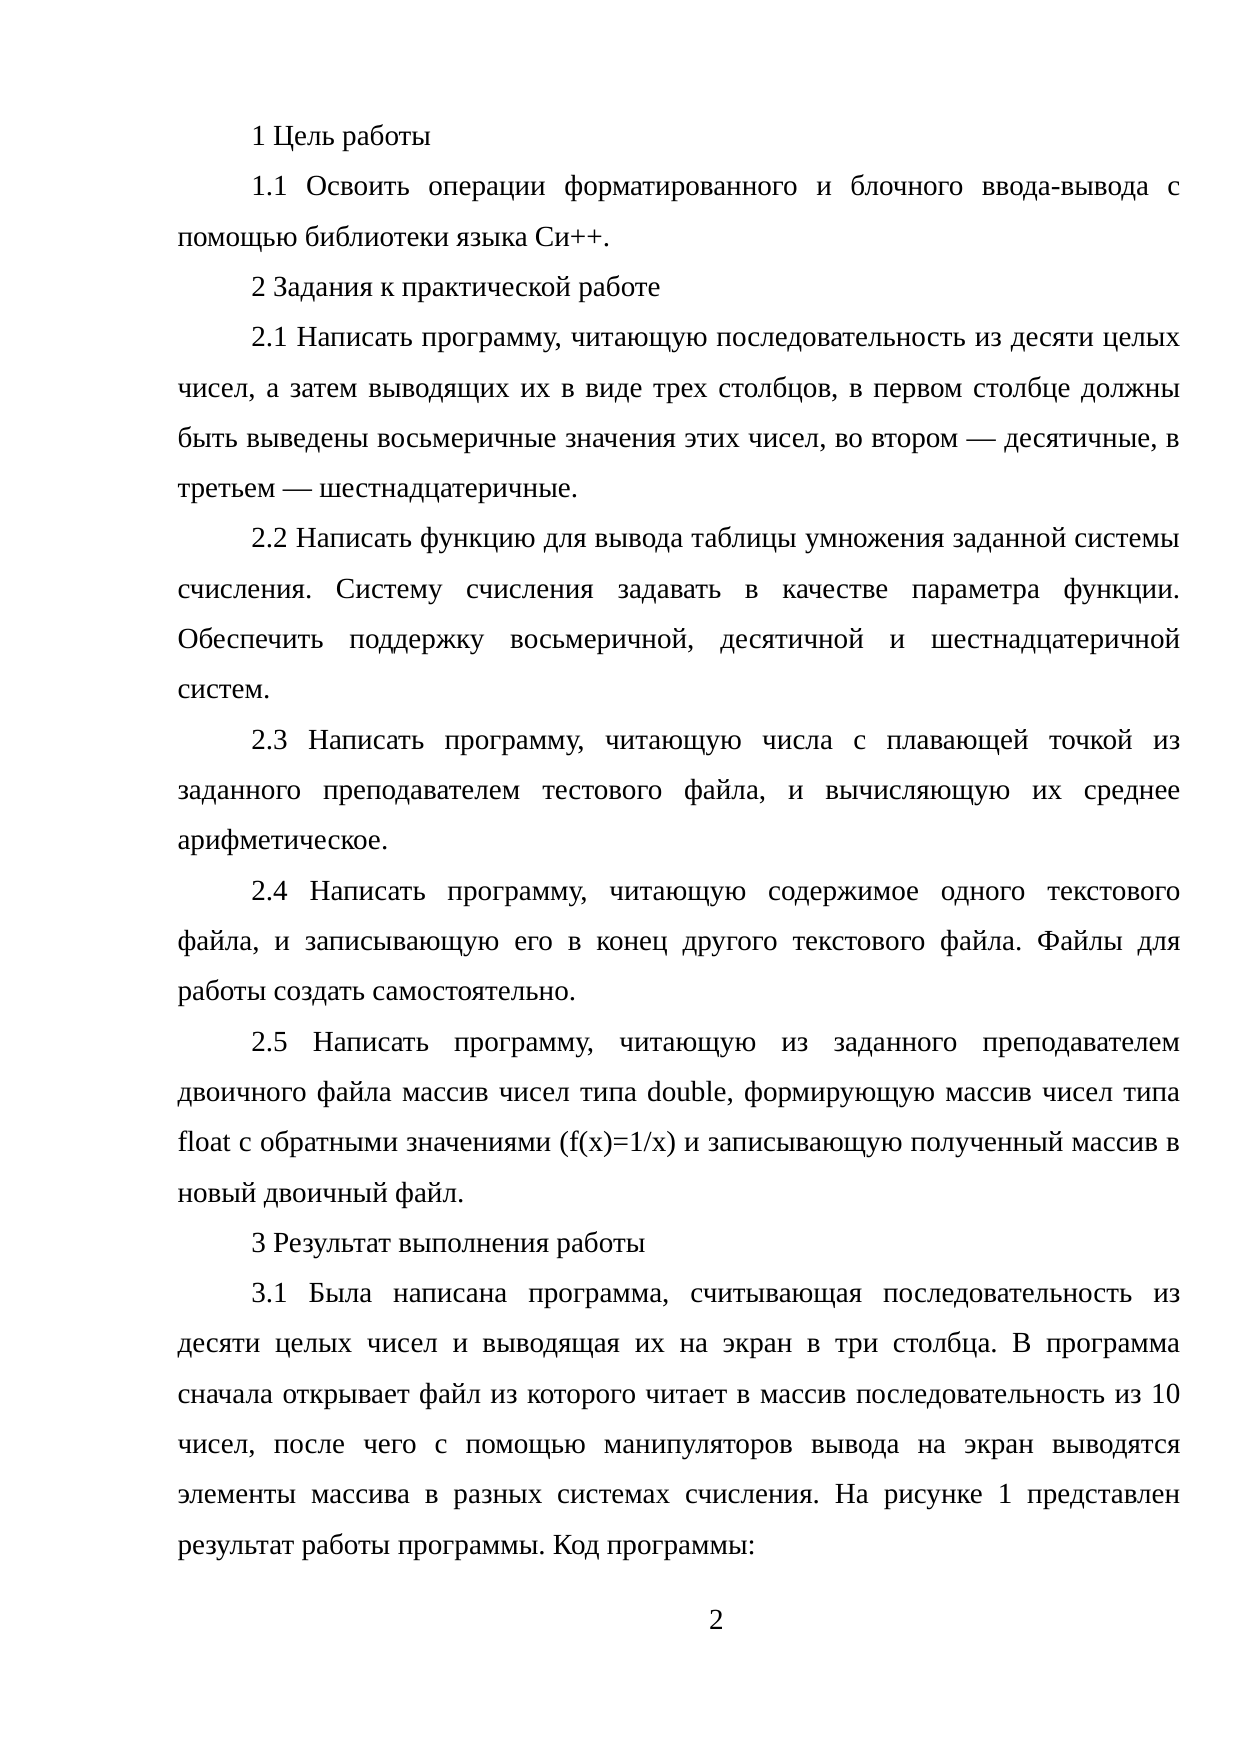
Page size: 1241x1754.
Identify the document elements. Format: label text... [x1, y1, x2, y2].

text 1 Цель работы [177, 118, 1181, 152]
text 2.5 Написать программу, читающую из заданного преподавателем двоичного файла массив чисел типа double, формирующую массив чисел типа float с обратными значениями (f(x)=1/x) и записывающую полученный массив в новый двоичный файл. [177, 1024, 1181, 1208]
text 3 Результат выполнения работы [177, 1225, 1181, 1258]
text 2.1 Написать программу, читающую последовательность из десяти целых чисел, а затем выводящих их в виде трех столбцов, в первом столбце должны быть выведены восьмеричные значения этих чисел, во втором — десятичные, в третьем — шестнадцатеричные. [177, 319, 1181, 504]
text 2.2 Написать функцию для вывода таблицы умножения заданной системы счисления. Систему счисления задавать в качестве параметра функции. Обеспечить поддержку восьмеричной, десятичной и шестнадцатеричной систем. [177, 521, 1181, 705]
text 2 Задания к практической работе [177, 269, 1181, 303]
text 2.4 Написать программу, читающую содержимое одного текстового файла, и записывающую его в конец другого текстового файла. Файлы для работы создать самостоятельно. [177, 873, 1181, 1007]
text 3.1 Была написана программа, считывающая последовательность из десяти целых чисел и выводящая их на экран в три столбца. В программа сначала открывает файл из которого читает в массив последовательность из 10 чисел, после чего с помощью манипуляторов вывода на экран выводятся элементы массива в разных системах счисления. На рисунке 1 представлен результат работы программы. Код программы: [177, 1275, 1181, 1560]
text 1.1 Освоить операции форматированного и блочного ввода-вывода с помощью библиотеки языка Си++. [177, 168, 1181, 252]
text 2.3 Написать программу, читающую числа с плавающей точкой из заданного преподавателем тестового файла, и вычисляющую их среднее арифметическое. [177, 722, 1181, 856]
